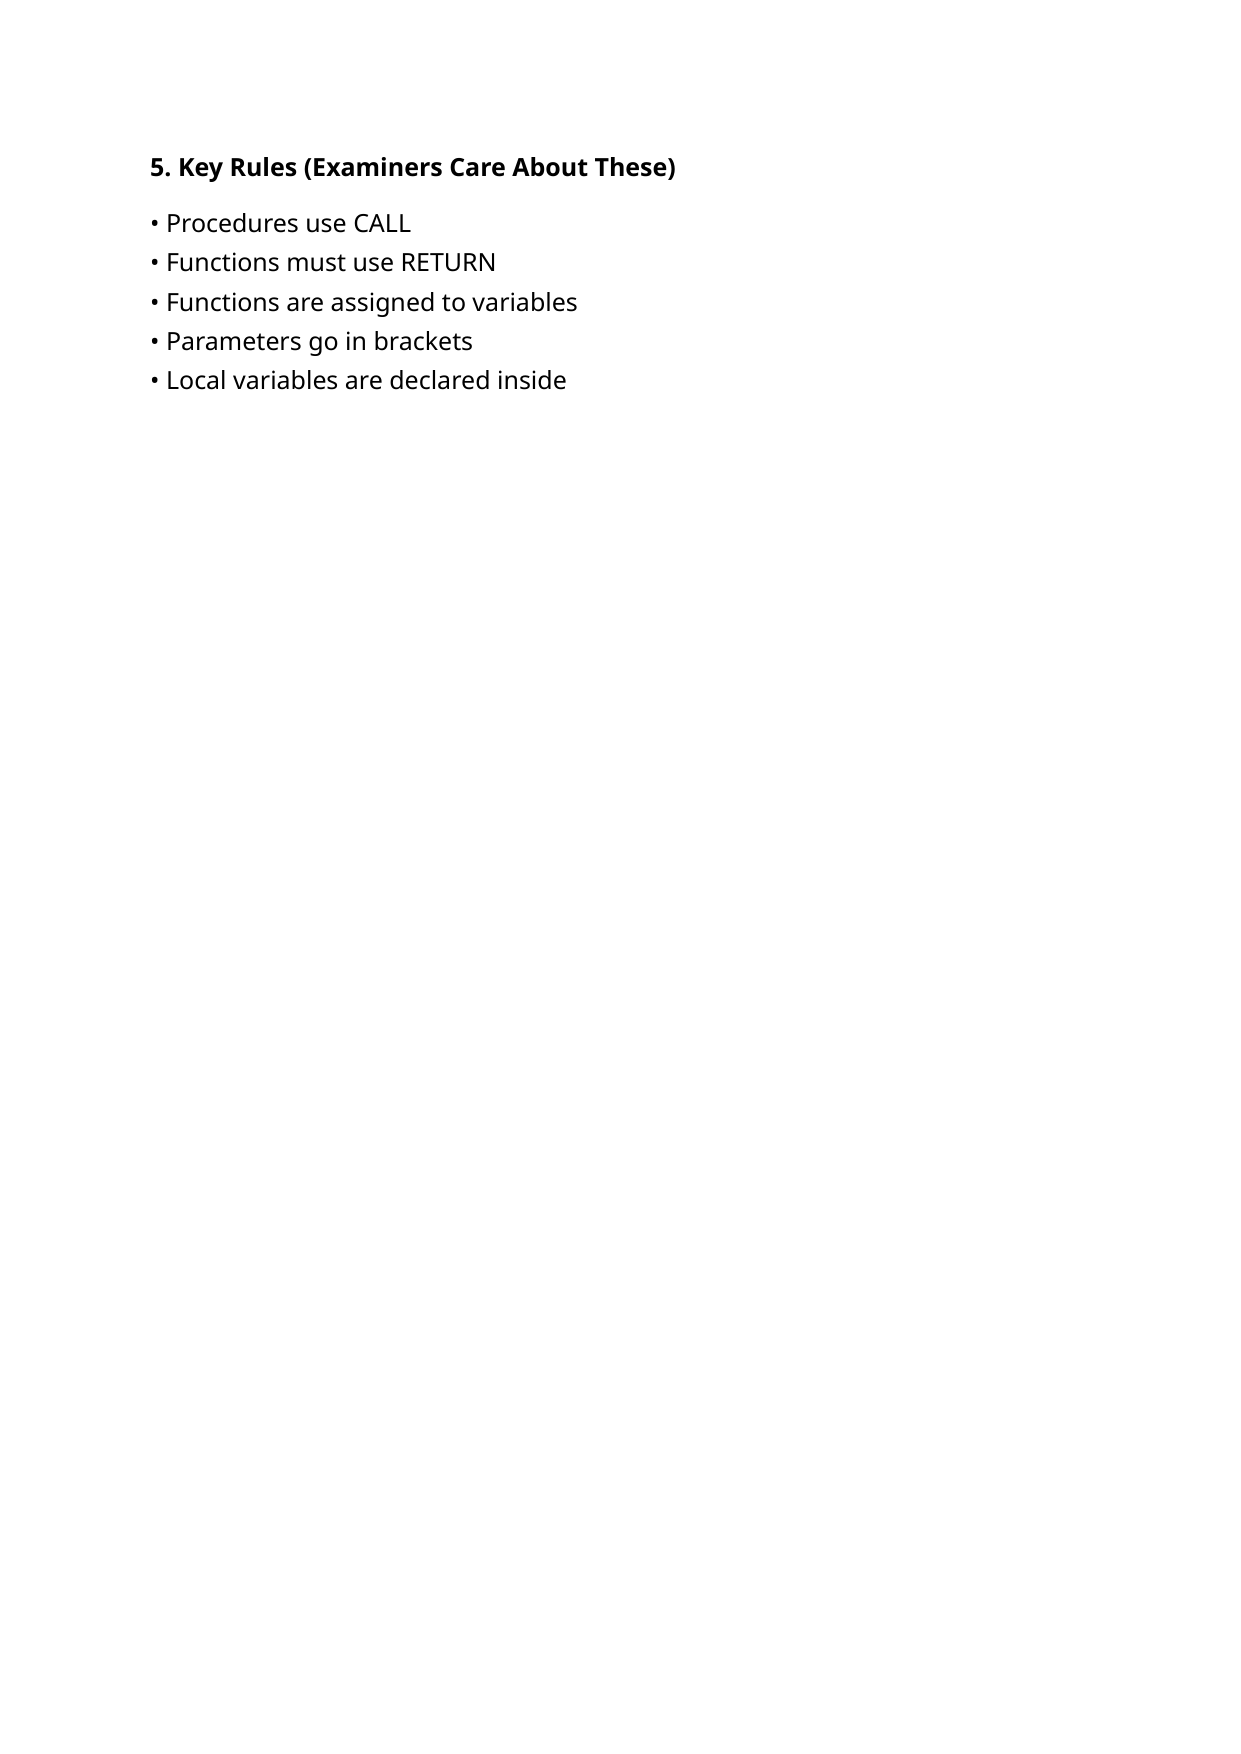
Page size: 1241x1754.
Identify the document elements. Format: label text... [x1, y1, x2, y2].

text 5. Key Rules (Examiners Care About These) [150, 150, 1090, 184]
text • Procedures use CALL • Functions must use RETURN • Functions are assigned to variables • Parameters go in brackets • Local variables are declared inside [150, 206, 1090, 397]
